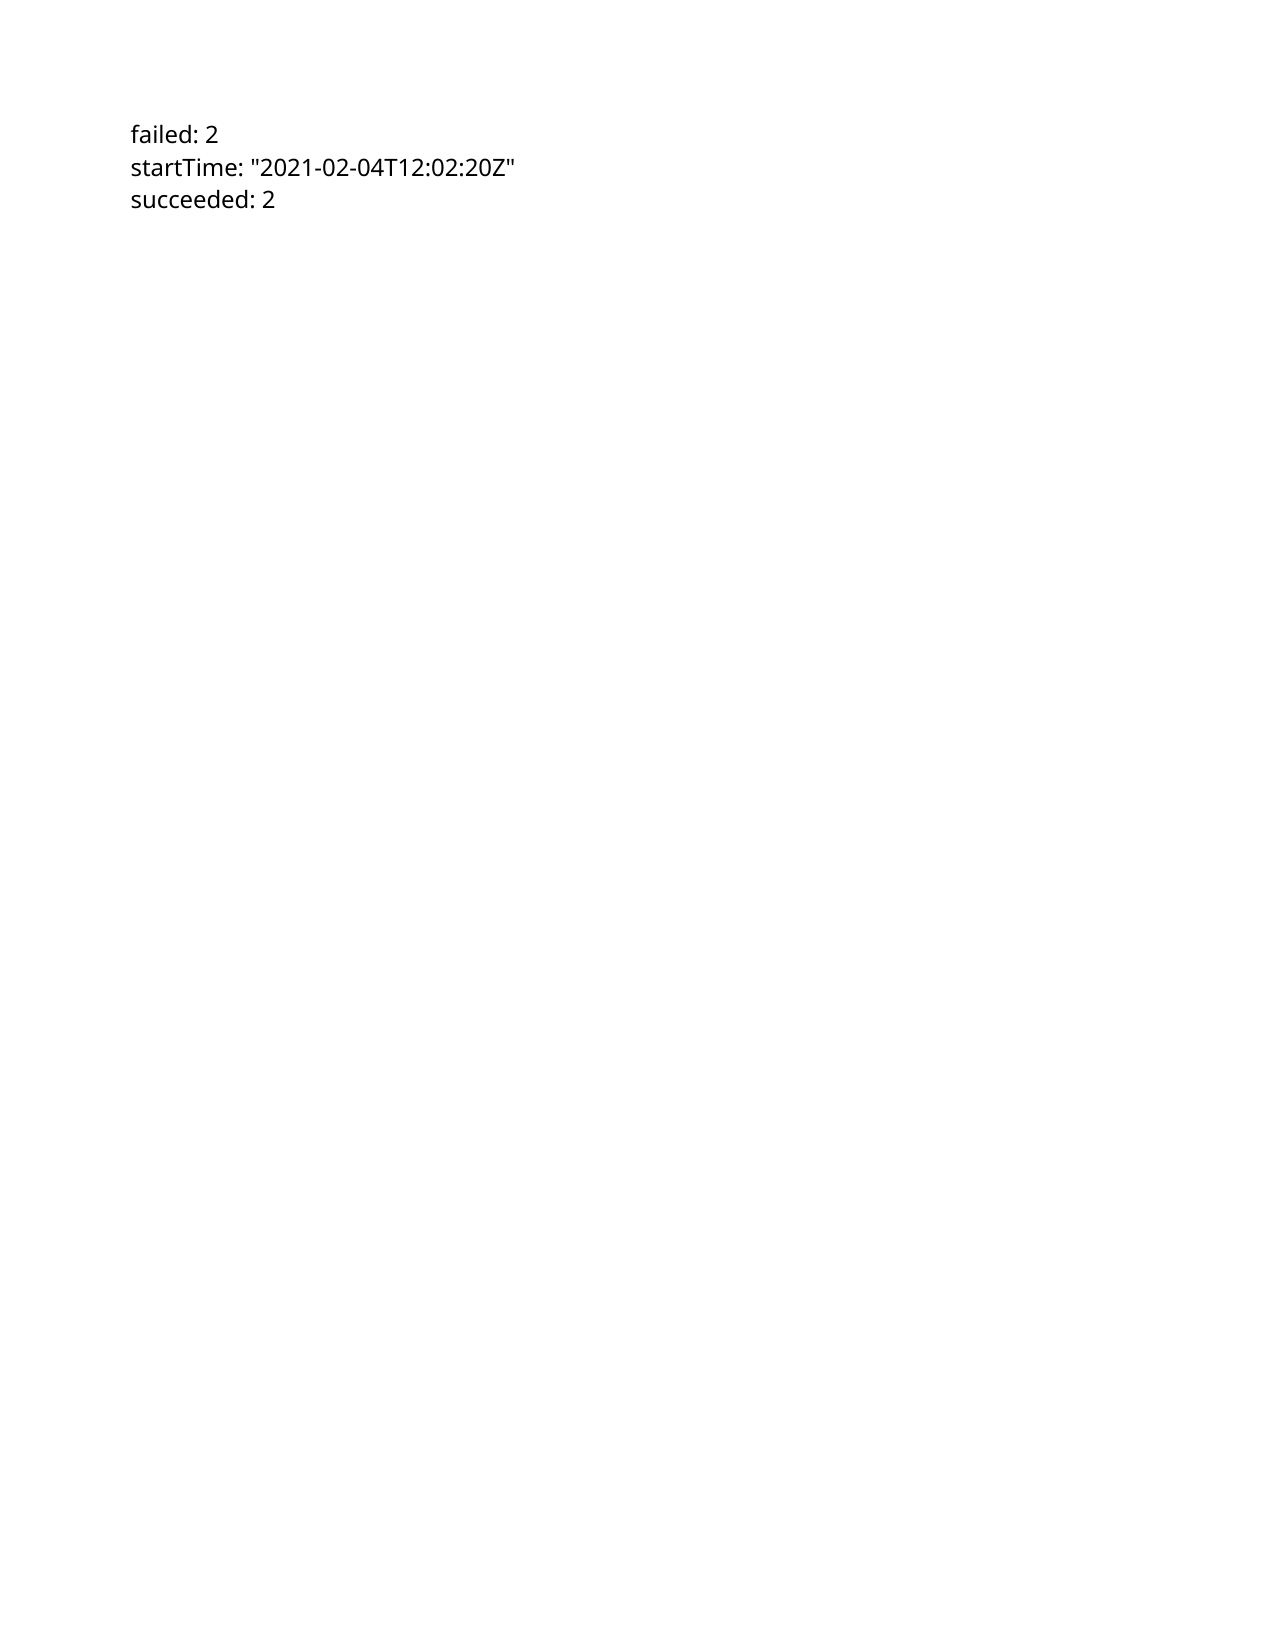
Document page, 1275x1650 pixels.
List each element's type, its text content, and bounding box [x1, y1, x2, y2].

text startTime: "2021-02-04T12:02:20Z" [118, 151, 1157, 183]
text failed: 2 [118, 118, 1157, 151]
text succeeded: 2 [118, 183, 1157, 216]
